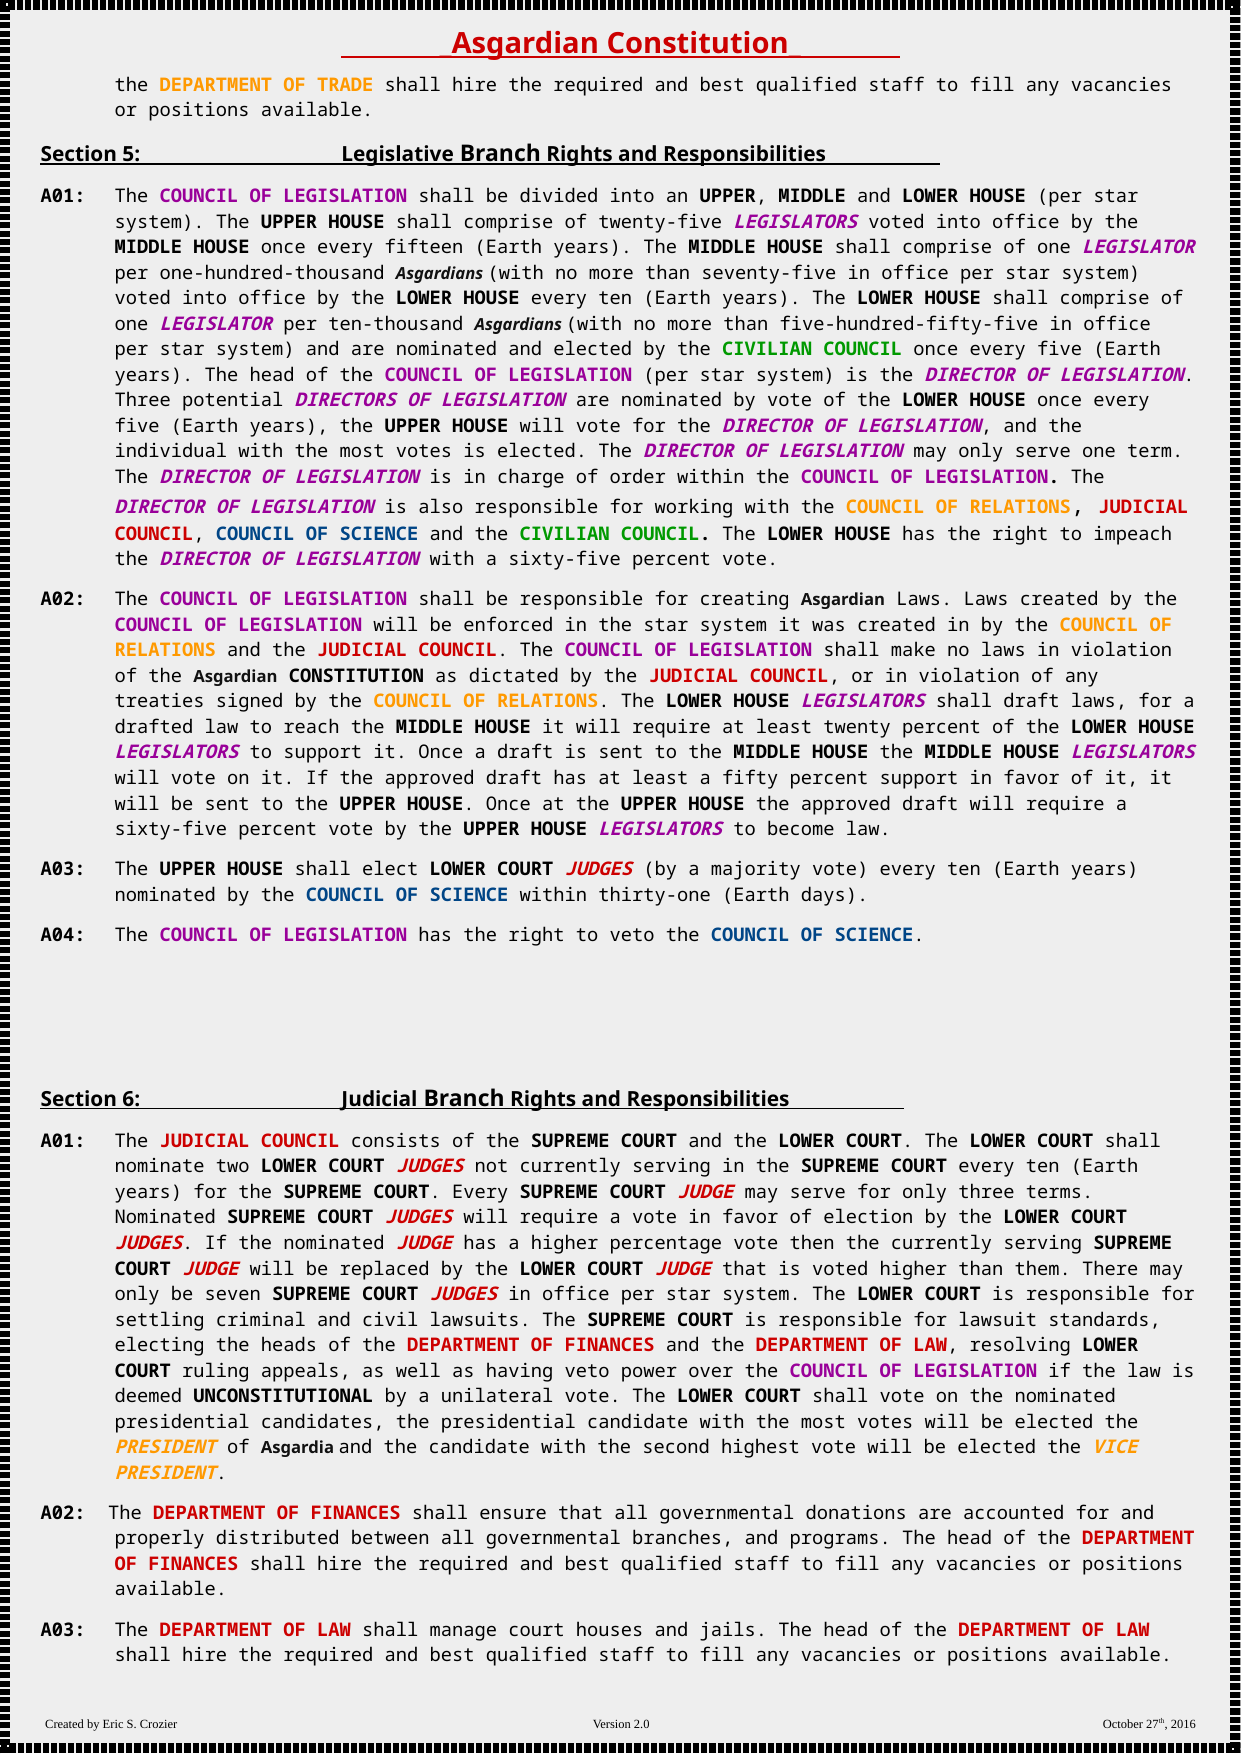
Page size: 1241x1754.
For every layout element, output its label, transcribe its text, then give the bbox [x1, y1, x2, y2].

text A01: The JUDICIAL COUNCIL consists of the SUPREME COURT and the LOWER COURT. The LOWER COURT shall nominate two LOWER COURT JUDGES not currently serving in the SUPREME COURT every ten (Earth years) for the SUPREME COURT. Every SUPREME COURT JUDGE may serve for only three terms. Nominated SUPREME COURT JUDGES will require a vote in favor of election by the LOWER COURT JUDGES. If the nominated JUDGE has a higher percentage vote then the currently serving SUPREME COURT JUDGE will be replaced by the LOWER COURT JUDGE that is voted higher than them. There may only be seven SUPREME COURT JUDGES in office per star system. The LOWER COURT is responsible for settling criminal and civil lawsuits. The SUPREME COURT is responsible for lawsuit standards, electing the heads of the DEPARTMENT OF FINANCES and the DEPARTMENT OF LAW, resolving LOWER COURT ruling appeals, as well as having veto power over the COUNCIL OF LEGISLATION if the law is deemed UNCONSTITUTIONAL by a unilateral vote. The LOWER COURT shall vote on the nominated presidential candidates, the presidential candidate with the most votes will be elected the PRESIDENT of Asgardia and the candidate with the second highest vote will be elected the VICE PRESIDENT. [40, 1127, 1200, 1484]
text Section 6: Judicial Branch Rights and Responsibilities [40, 1081, 1200, 1113]
text A02: The COUNCIL OF LEGISLATION shall be responsible for creating Asgardian Laws. Laws created by the COUNCIL OF LEGISLATION will be enforced in the star system it was created in by the COUNCIL OF RELATIONS and the JUDICIAL COUNCIL. The COUNCIL OF LEGISLATION shall make no laws in violation of the Asgardian CONSTITUTION as dictated by the JUDICIAL COUNCIL, or in violation of any treaties signed by the COUNCIL OF RELATIONS. The LOWER HOUSE LEGISLATORS shall draft laws, for a drafted law to reach the MIDDLE HOUSE it will require at least twenty percent of the LOWER HOUSE LEGISLATORS to support it. Once a draft is sent to the MIDDLE HOUSE the MIDDLE HOUSE LEGISLATORS will vote on it. If the approved draft has at least a fifty percent support in favor of it, it will be sent to the UPPER HOUSE. Once at the UPPER HOUSE the approved draft will require a sixty-five percent vote by the UPPER HOUSE LEGISLATORS to become law. [40, 586, 1200, 841]
text A03: The UPPER HOUSE shall elect LOWER COURT JUDGES (by a majority vote) every ten (Earth years) nominated by the COUNCIL OF SCIENCE within thirty-one (Earth days). [40, 855, 1200, 906]
text A01: The COUNCIL OF LEGISLATION shall be divided into an UPPER, MIDDLE and LOWER HOUSE (per star system). The UPPER HOUSE shall comprise of twenty-five LEGISLATORS voted into office by the MIDDLE HOUSE once every fifteen (Earth years). The MIDDLE HOUSE shall comprise of one LEGISLATOR per one-hundred-thousand Asgardians (with no more than seventy-five in office per star system) voted into office by the LOWER HOUSE every ten (Earth years). The LOWER HOUSE shall comprise of one LEGISLATOR per ten-thousand Asgardians (with no more than five-hundred-fifty-five in office per star system) and are nominated and elected by the CIVILIAN COUNCIL once every five (Earth years). The head of the COUNCIL OF LEGISLATION (per star system) is the DIRECTOR OF LEGISLATION. Three potential DIRECTORS OF LEGISLATION are nominated by vote of the LOWER HOUSE once every five (Earth years), the UPPER HOUSE will vote for the DIRECTOR OF LEGISLATION, and the individual with the most votes is elected. The DIRECTOR OF LEGISLATION may only serve one term. The DIRECTOR OF LEGISLATION is in charge of order within the COUNCIL OF LEGISLATION. The DIRECTOR OF LEGISLATION is also responsible for working with the COUNCIL OF RELATIONS, JUDICIAL COUNCIL, COUNCIL OF SCIENCE and the CIVILIAN COUNCIL. The LOWER HOUSE has the right to impeach the DIRECTOR OF LEGISLATION with a sixty-five percent vote. [40, 182, 1200, 571]
text the DEPARTMENT OF TRADE shall hire the required and best qualified staff to fill any vacancies or positions available. [40, 71, 1200, 122]
text A04: The COUNCIL OF LEGISLATION has the right to veto the COUNCIL OF SCIENCE. [40, 921, 1200, 947]
text A03: The DEPARTMENT OF LAW shall manage court houses and jails. The head of the DEPARTMENT OF LAW shall hire the required and best qualified staff to fill any vacancies or positions available. [40, 1616, 1200, 1667]
text Section 5: Legislative Branch Rights and Responsibilities [40, 137, 1200, 168]
text A02: The DEPARTMENT OF FINANCES shall ensure that all governmental donations are accounted for and properly distributed between all governmental branches, and programs. The head of the DEPARTMENT OF FINANCES shall hire the required and best qualified staff to fill any vacancies or positions available. [40, 1499, 1200, 1601]
